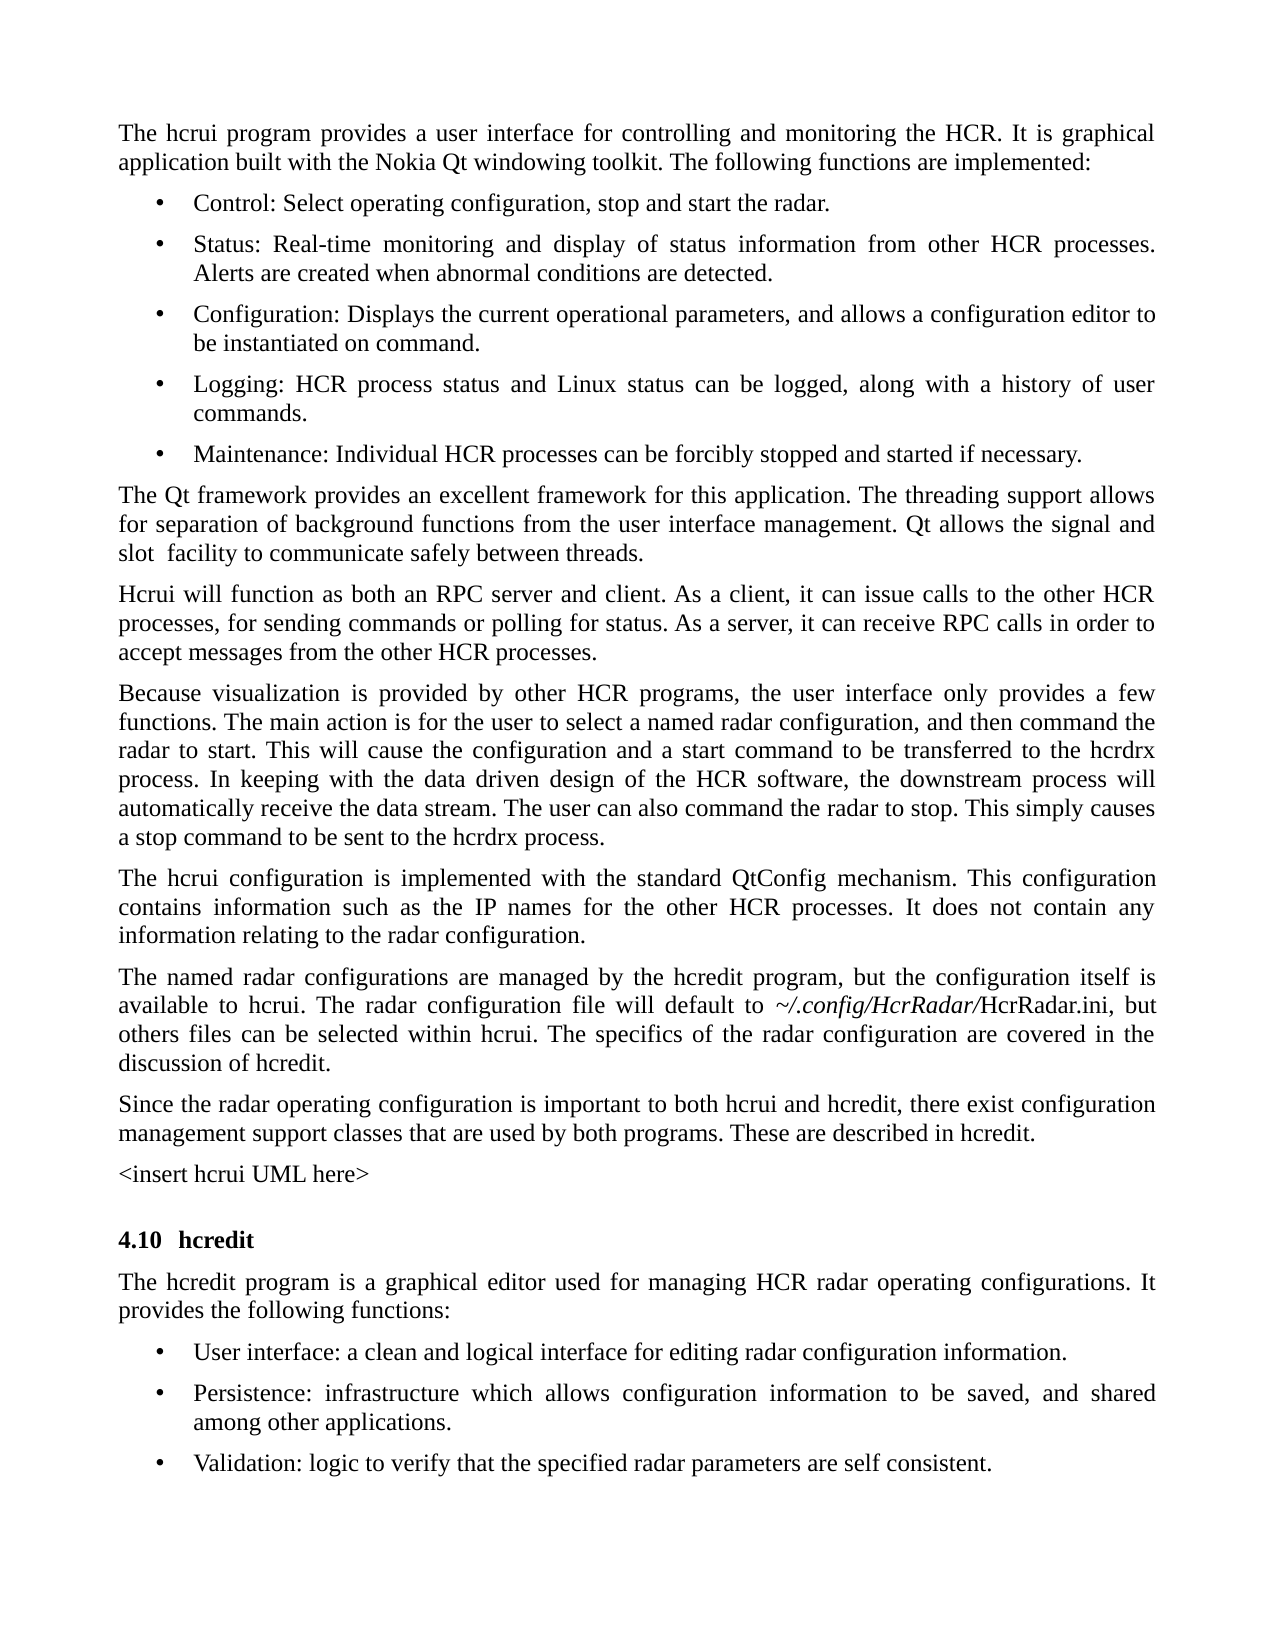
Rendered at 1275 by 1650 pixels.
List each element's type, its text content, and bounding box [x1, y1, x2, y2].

list User interface: a clean and logical interface for editing radar configuration information. [156, 1337, 1157, 1366]
text The hcredit program is a graphical editor used for managing HCR radar operating configurations. It provides the following functions: [118, 1267, 1157, 1324]
text The Qt framework provides an excellent framework for this application. The threading support allows for separation of background functions from the user interface management. Qt allows the signal and slot facility to communicate safely between threads. [118, 481, 1157, 567]
list Persistence: infrastructure which allows configuration information to be saved, and shared among other applications. [156, 1378, 1157, 1436]
text The hcrui program provides a user interface for controlling and monitoring the HCR. It is graphical application built with the Nokia Qt windowing toolkit. The following functions are implemented: [118, 118, 1157, 176]
list Logging: HCR process status and Linux status can be logged, along with a history of user commands. [156, 369, 1157, 427]
subtitle hcredit [118, 1226, 1157, 1254]
list Configuration: Displays the current operational parameters, and allows a configuration editor to be instantiated on command. [156, 299, 1157, 357]
list Validation: logic to verify that the specified radar parameters are self consistent. [156, 1448, 1157, 1477]
list Control: Select operating configuration, stop and start the radar. [156, 188, 1157, 217]
list Maintenance: Individual HCR processes can be forcibly stopped and started if necessary. [156, 439, 1157, 468]
text The named radar configurations are managed by the hcredit program, but the configuration itself is available to hcrui. The radar configuration file will default to ~/.config/HcrRadar/HcrRadar.ini, but others files can be selected within hcrui. The specifics of the radar configuration are covered in the discussion of hcredit. [118, 962, 1157, 1077]
text <insert hcrui UML here> [118, 1159, 1157, 1188]
text The hcrui configuration is implemented with the standard QtConfig mechanism. This configuration contains information such as the IP names for the other HCR processes. It does not contain any information relating to the radar configuration. [118, 863, 1157, 949]
text Because visualization is provided by other HCR programs, the user interface only provides a few functions. The main action is for the user to select a named radar configuration, and then command the radar to start. This will cause the configuration and a start command to be transferred to the hcrdrx process. In keeping with the data driven design of the HCR software, the downstream process will automatically receive the data stream. The user can also command the radar to stop. This simply causes a stop command to be sent to the hcrdrx process. [118, 678, 1157, 851]
list Status: Real-time monitoring and display of status information from other HCR processes. Alerts are created when abnormal conditions are detected. [156, 229, 1157, 287]
text Hcrui will function as both an RPC server and client. As a client, it can issue calls to the other HCR processes, for sending commands or polling for status. As a server, it can receive RPC calls in order to accept messages from the other HCR processes. [118, 579, 1157, 666]
text Since the radar operating configuration is important to both hcrui and hcredit, there exist configuration management support classes that are used by both programs. These are described in hcredit. [118, 1089, 1157, 1147]
